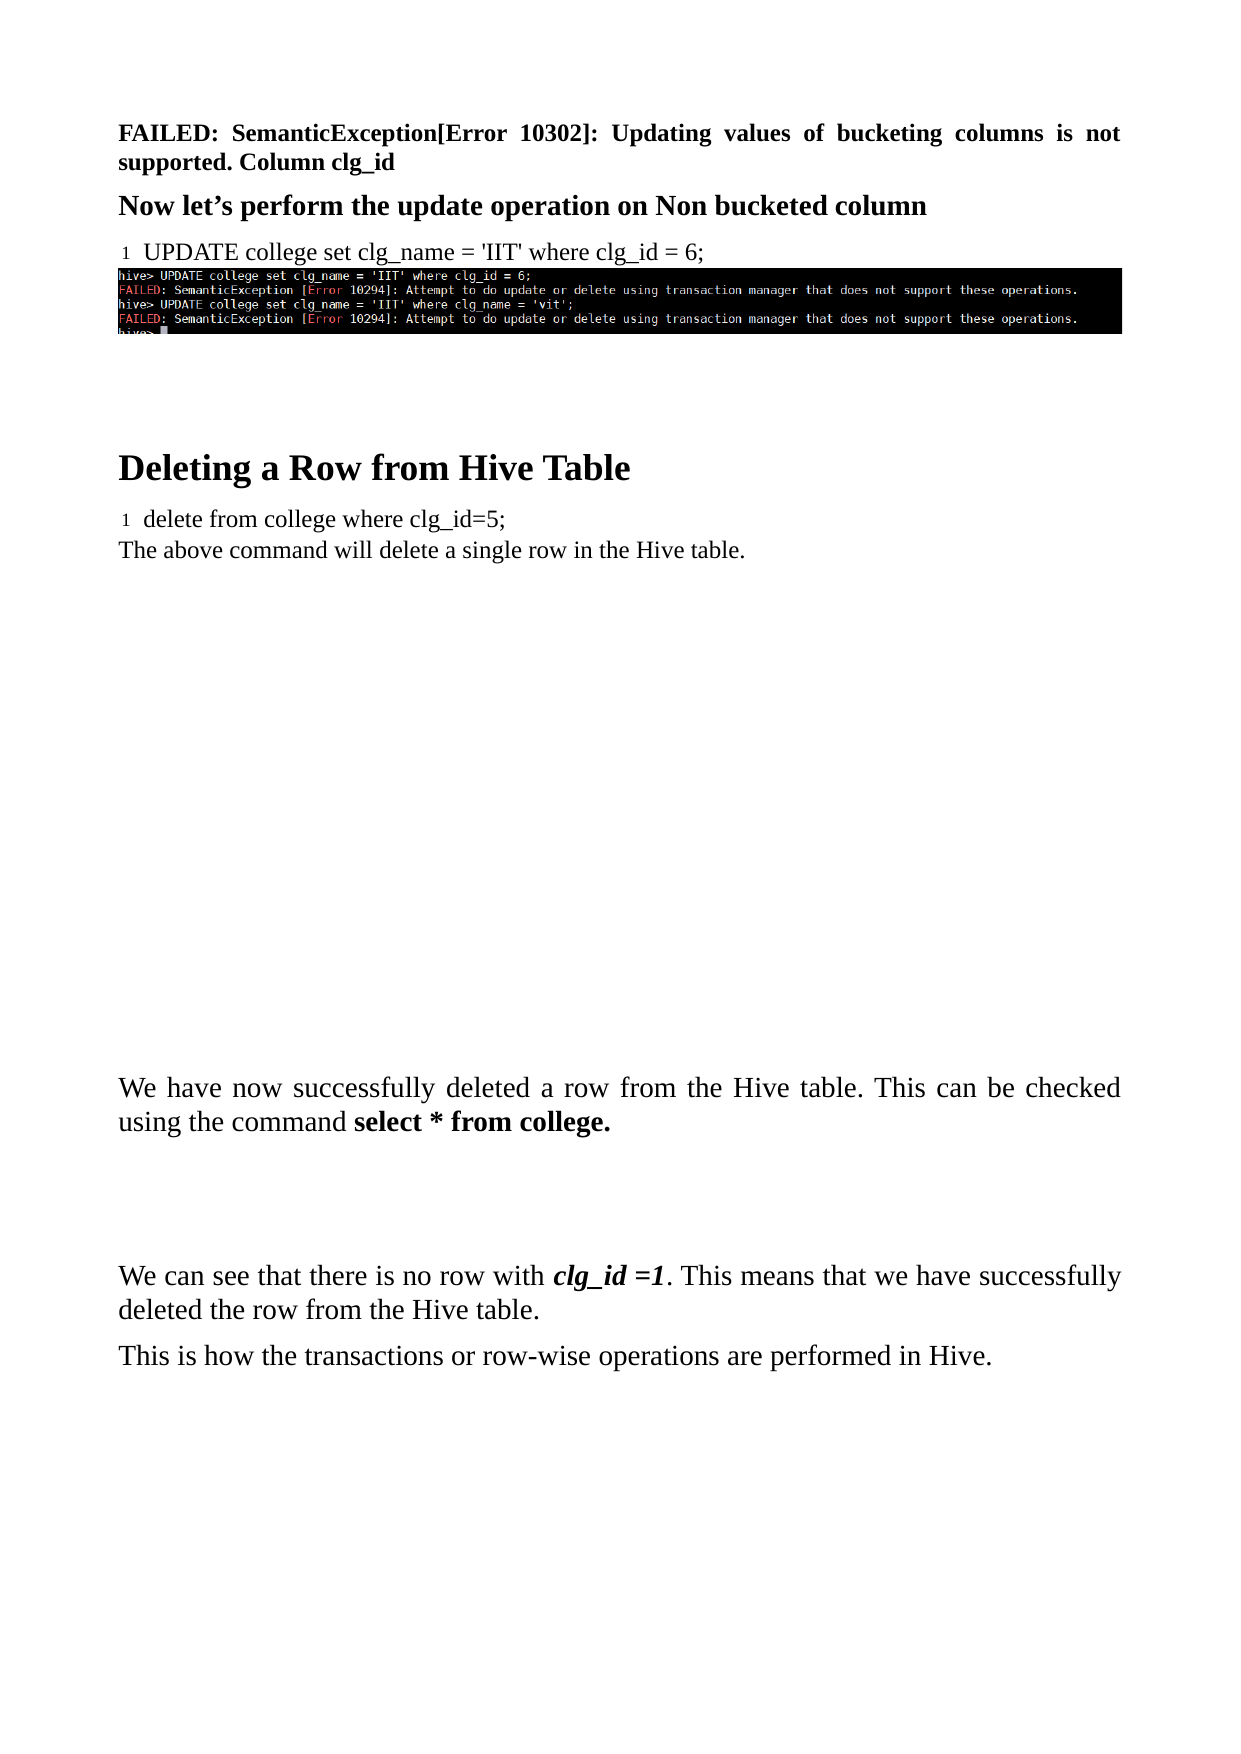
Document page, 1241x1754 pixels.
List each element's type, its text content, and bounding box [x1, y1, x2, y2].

table_header 1 [118, 234, 140, 268]
text We can see that there is no row with clg_id =1. This means that we have successfully deleted the row from the Hive table. [118, 1191, 1122, 1326]
table_header UPDATE college set clg_name = 'IIT' where clg_id = 6; [140, 234, 708, 268]
text Now let’s perform the update operation on Non bucketed column [118, 188, 1122, 222]
subtitle Deleting a Row from Hive Table [118, 445, 1122, 488]
text The above command will delete a single row in the Hive table. [118, 536, 1122, 564]
table_header 1 [118, 501, 140, 536]
text FAILED: SemanticException[Error 10302]: Updating values of bucketing columns is not supported. Column clg_id [118, 118, 1122, 176]
text We have now successfully deleted a row from the Hive table. This can be checked using the command select * from college. [118, 1071, 1122, 1138]
picture [118, 268, 1123, 334]
text This is how the transactions or row-wise operations are performed in Hive. [118, 1338, 1122, 1372]
table_header delete from college where clg_id=5; [140, 501, 512, 536]
